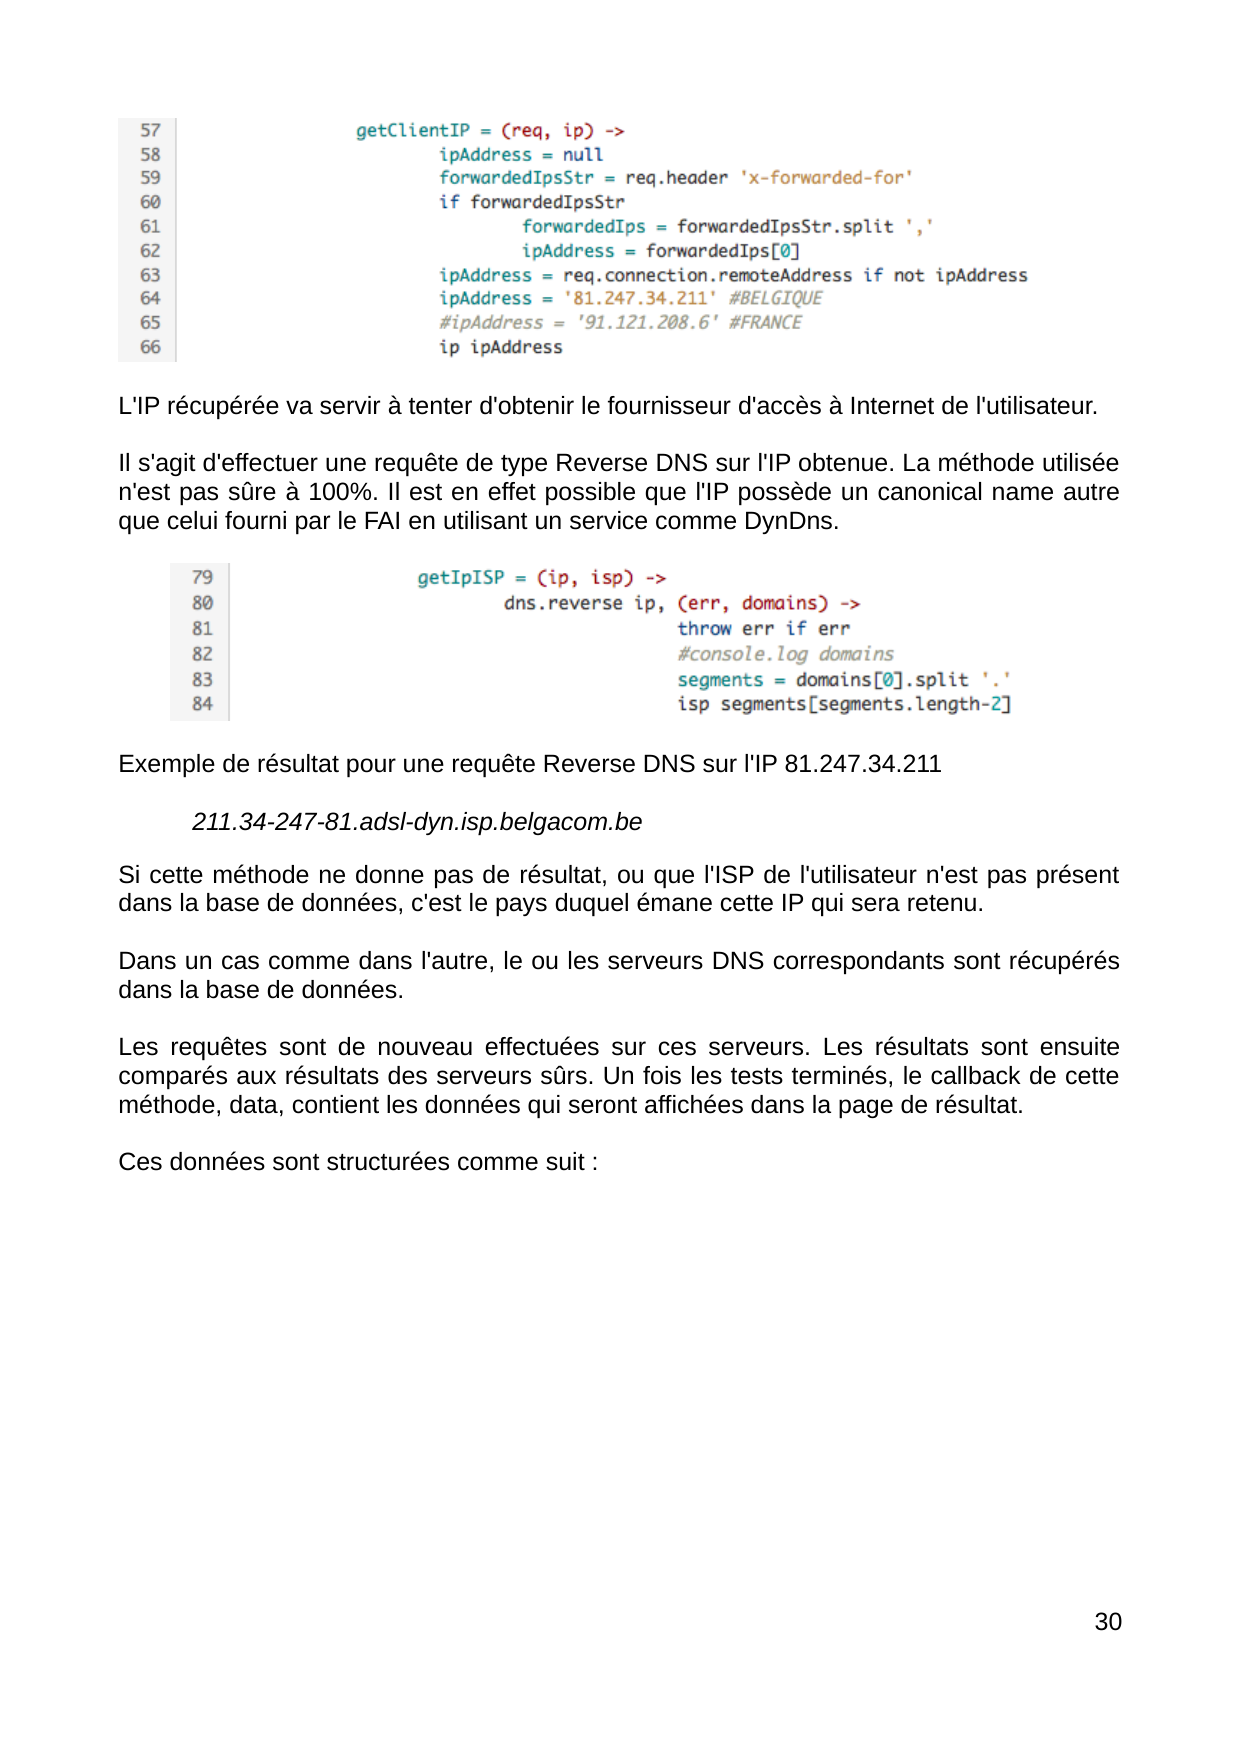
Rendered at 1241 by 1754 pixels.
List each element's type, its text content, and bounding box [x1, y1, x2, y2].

text L'IP récupérée va servir à tenter d'obtenir le fournisseur d'accès à Internet de l'utilisateur. [118, 391, 1122, 419]
text Exemple de résultat pour une requête Reverse DNS sur l'IP 81.247.34.211 [118, 749, 1122, 778]
text Dans un cas comme dans l'autre, le ou les serveurs DNS correspondants sont récupérés dans la base de données. [118, 946, 1122, 1003]
text 211.34-247-81.adsl-dyn.isp.belgacom.be [118, 807, 1122, 836]
text Si cette méthode ne donne pas de résultat, ou que l'ISP de l'utilisateur n'est pas présent dans la base de données, c'est le pays duquel émane cette IP qui sera retenu. [118, 859, 1122, 917]
picture [170, 563, 1071, 721]
text Les requêtes sont de nouveau effectuées sur ces serveurs. Les résultats sont ensuite comparés aux résultats des serveurs sûrs. Un fois les tests terminés, le callback de cette méthode, data, contient les données qui seront affichées dans la page de résultat. [118, 1032, 1122, 1118]
text Il s'agit d'effectuer une requête de type Reverse DNS sur l'IP obtenue. La méthode utilisée n'est pas sûre à 100%. Il est en effet possible que l'IP possède un canonical name autre que celui fourni par le FAI en utilisant un service comme DynDns. [118, 448, 1122, 534]
picture [118, 118, 1123, 362]
text Ces données sont structurées comme suit : [118, 1147, 1122, 1176]
